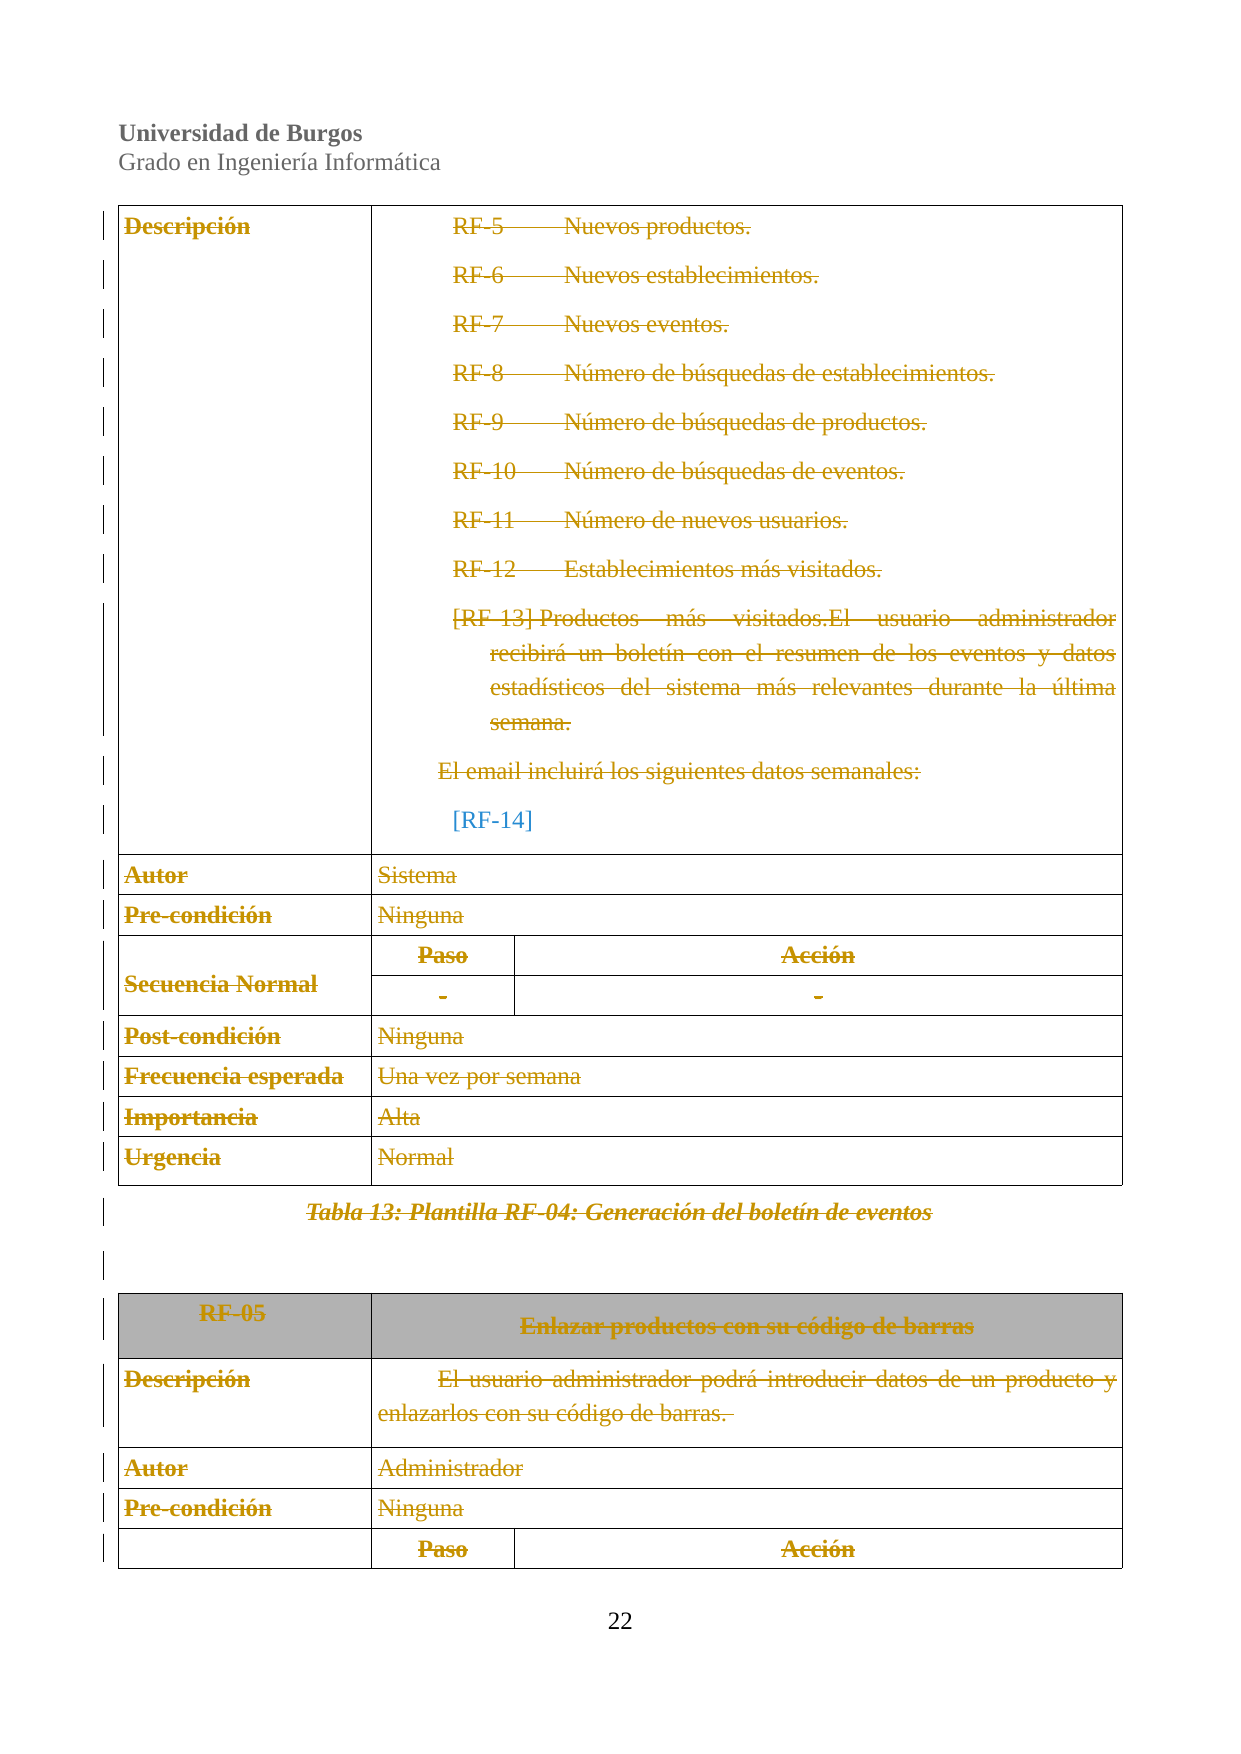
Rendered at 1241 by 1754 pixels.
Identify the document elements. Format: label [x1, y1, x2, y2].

table_cell [372, 1489, 1122, 1528]
table_cell [372, 1529, 514, 1568]
table_cell [119, 1016, 371, 1056]
table_cell [372, 1016, 1122, 1056]
table_cell [372, 855, 1122, 894]
table_cell [372, 1359, 1122, 1447]
table_cell [372, 206, 1122, 854]
table_cell [119, 1359, 371, 1447]
table_header [119, 1294, 371, 1358]
table_cell [119, 1057, 371, 1096]
table_cell [372, 936, 514, 975]
table_cell [515, 1529, 1122, 1568]
table_cell [119, 1137, 371, 1185]
table_cell [119, 1448, 371, 1487]
table_header [372, 1294, 1122, 1358]
table_cell [119, 1529, 371, 1568]
table_cell [119, 1489, 371, 1528]
table_cell [119, 855, 371, 894]
table_cell [372, 1137, 1122, 1185]
table_cell [372, 1448, 1122, 1487]
table_cell [119, 1097, 371, 1136]
table_cell [372, 976, 514, 1015]
table_cell [119, 936, 371, 1015]
table_cell [119, 895, 371, 935]
table_cell [372, 1057, 1122, 1096]
table_cell [119, 206, 371, 854]
table_cell [515, 936, 1122, 975]
table_cell [515, 976, 1122, 1015]
table_cell [372, 1097, 1122, 1136]
table_cell [372, 895, 1122, 935]
